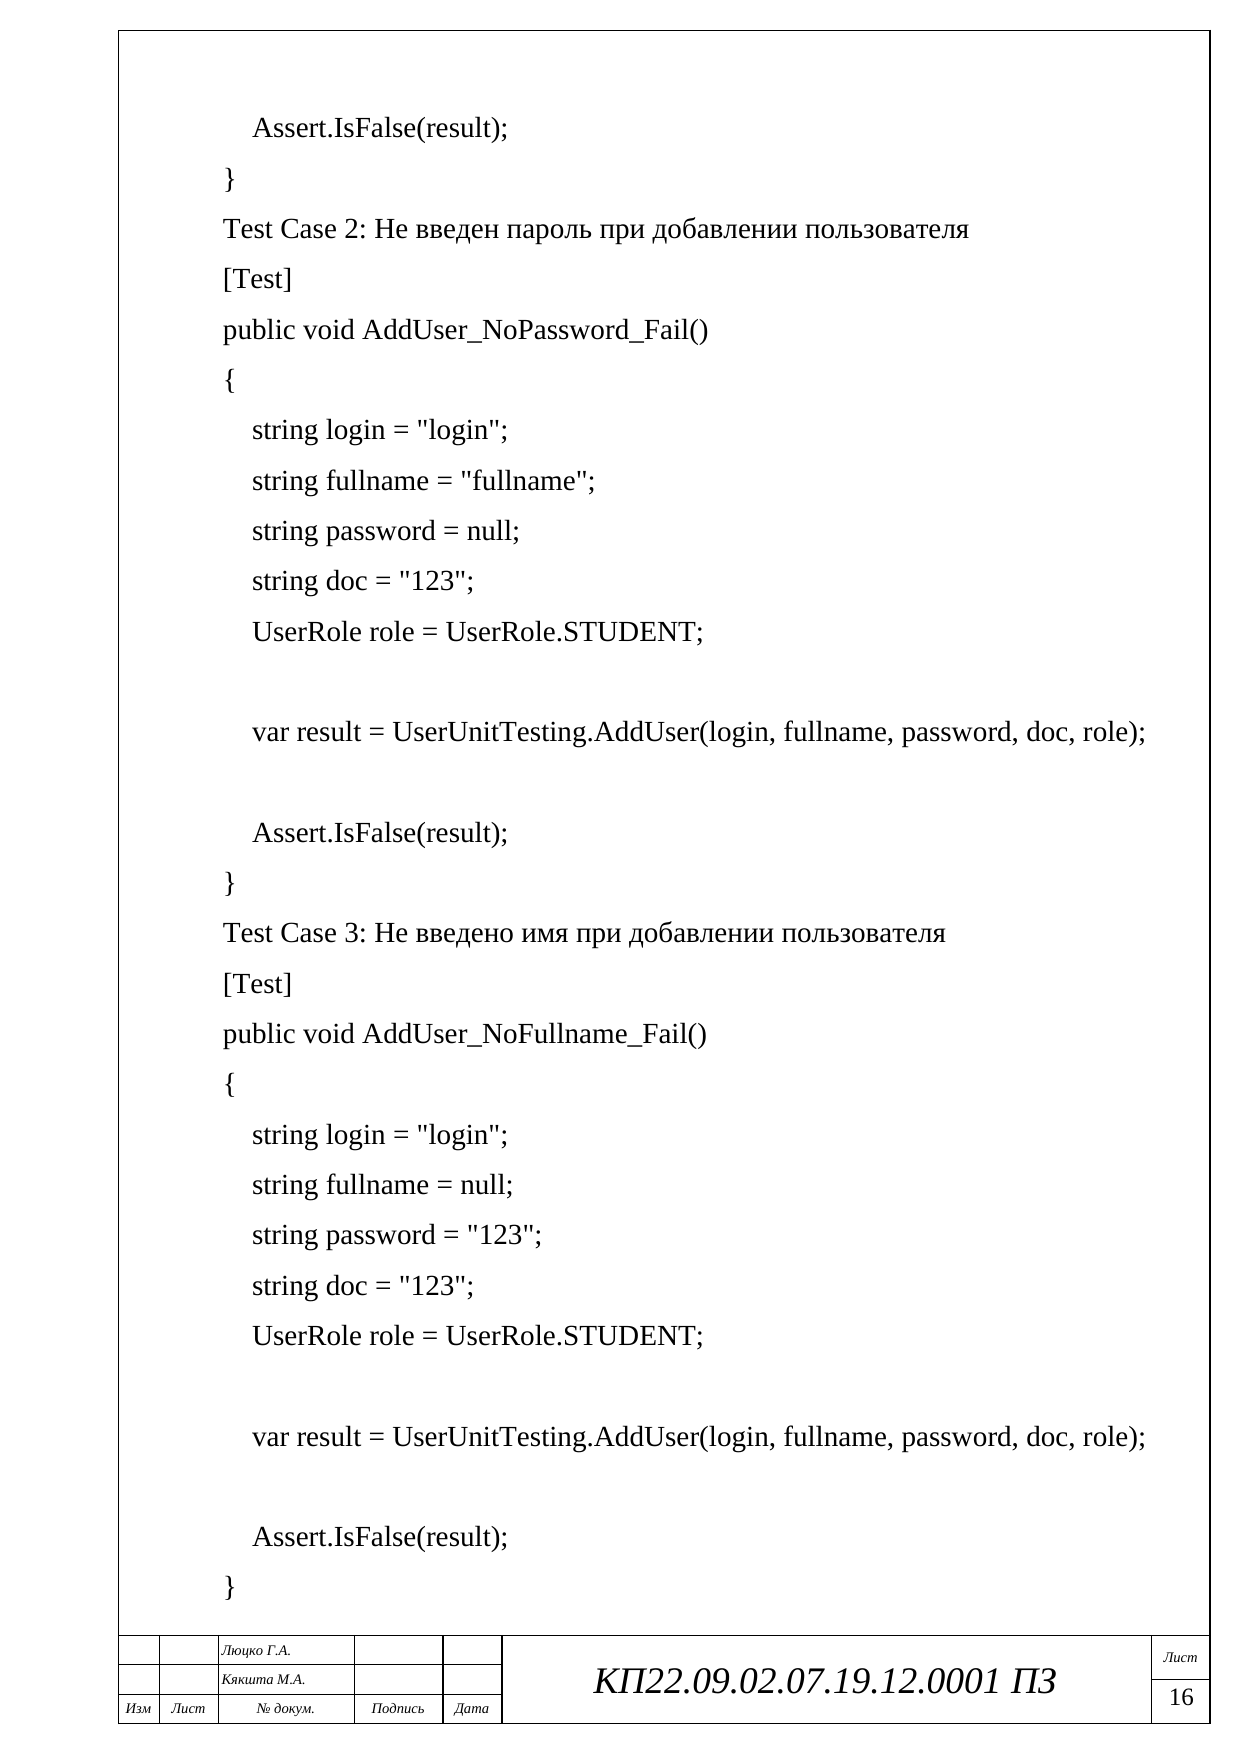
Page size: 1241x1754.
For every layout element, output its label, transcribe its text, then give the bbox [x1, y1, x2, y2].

text public void AddUser_NoPassword_Fail() [149, 312, 1180, 345]
text [Test] [149, 966, 1180, 999]
text string doc = "123"; [149, 563, 1180, 597]
text var result = UserUnitTesting.AddUser(login, fullname, password, doc, role); [149, 1419, 1180, 1452]
text } [149, 1569, 1180, 1603]
text Assert.IsFalse(result); [149, 815, 1180, 848]
text UserRole role = UserRole.STUDENT; [149, 614, 1180, 647]
text } [149, 865, 1180, 899]
text string password = "123"; [149, 1217, 1180, 1251]
text string password = null; [149, 513, 1180, 547]
text var result = UserUnitTesting.AddUser(login, fullname, password, doc, role); [149, 714, 1180, 748]
text string login = "login"; [149, 412, 1180, 446]
text { [149, 362, 1180, 396]
text Assert.IsFalse(result); [149, 111, 1180, 144]
text { [149, 1066, 1180, 1100]
text [Test] [149, 261, 1180, 295]
text string doc = "123"; [149, 1268, 1180, 1301]
text UserRole role = UserRole.STUDENT; [149, 1318, 1180, 1352]
subtitle Test Case 3: Не введено имя при добавлении пользователя [223, 916, 1180, 949]
text public void AddUser_NoFullname_Fail() [149, 1016, 1180, 1050]
text Assert.IsFalse(result); [149, 1519, 1180, 1553]
text string login = "login"; [149, 1117, 1180, 1150]
text string fullname = "fullname"; [149, 463, 1180, 496]
text } [149, 161, 1180, 194]
text string fullname = null; [149, 1167, 1180, 1201]
subtitle Test Case 2: Не введен пароль при добавлении пользователя [223, 211, 1180, 245]
